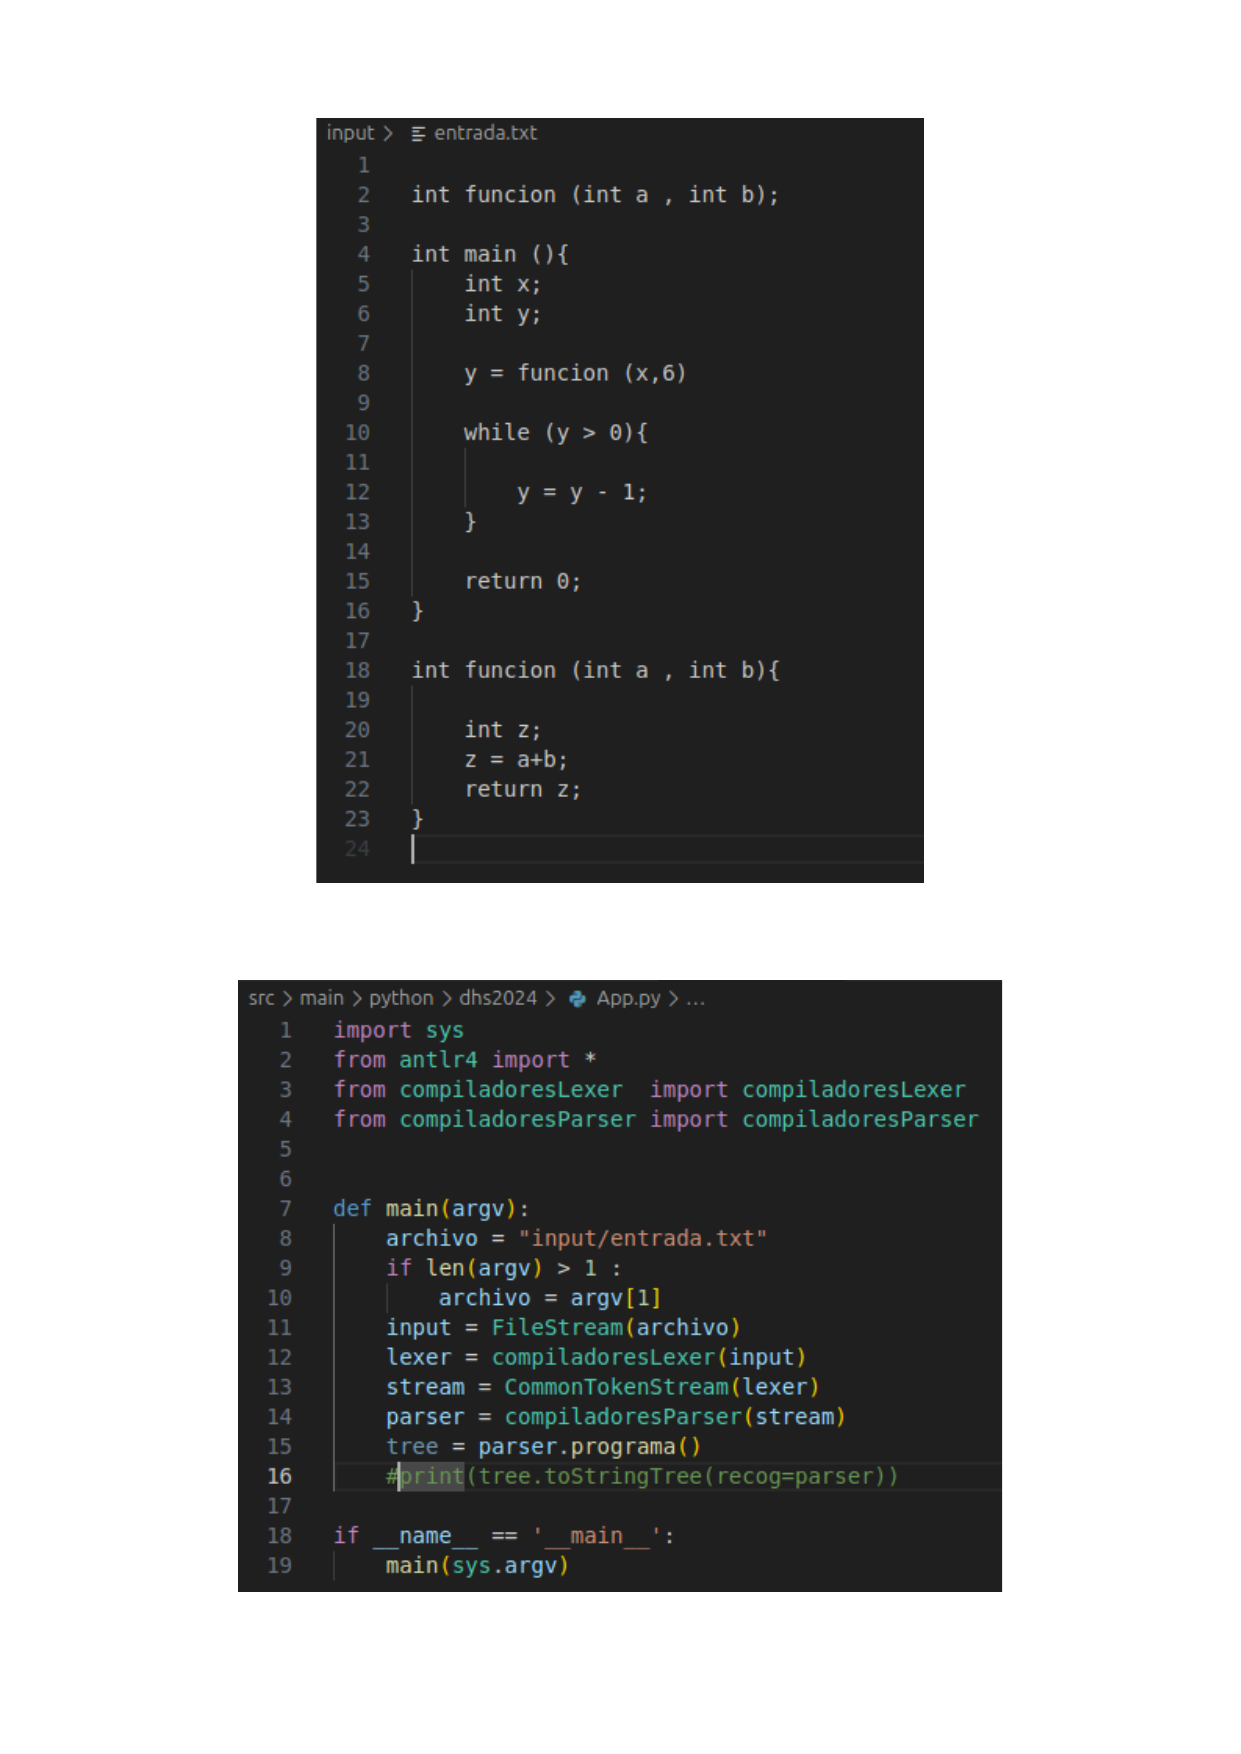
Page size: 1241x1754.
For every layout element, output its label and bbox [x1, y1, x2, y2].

picture [316, 118, 924, 883]
picture [238, 980, 1003, 1592]
